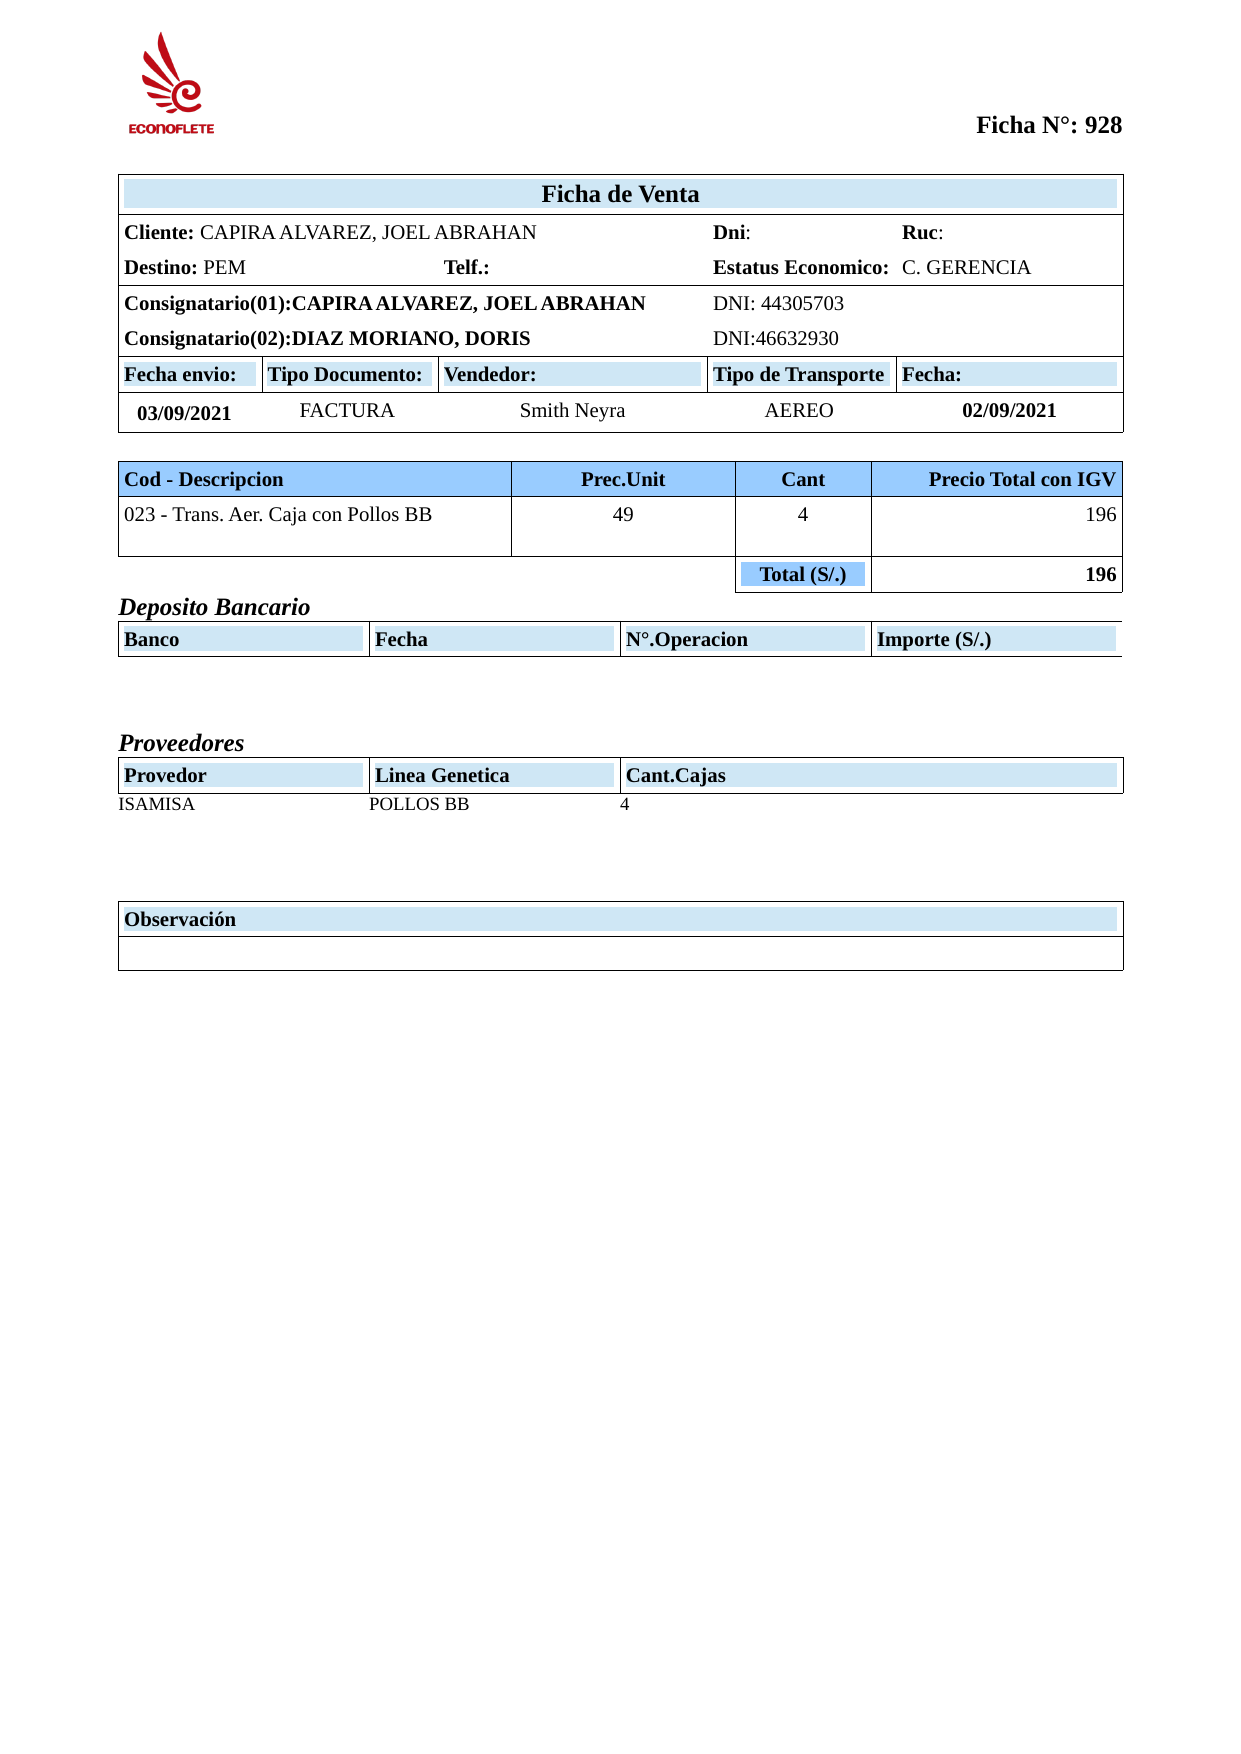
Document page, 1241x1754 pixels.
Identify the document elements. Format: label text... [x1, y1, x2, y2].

table_cell [620, 657, 871, 680]
table_cell Dni: [707, 215, 896, 249]
table_header Precio Total con IGV [872, 462, 1122, 496]
table_cell Vendedor: [439, 357, 707, 392]
table_cell 02/09/2021 [896, 393, 1123, 432]
table_cell 4 [620, 794, 1123, 814]
table_cell C. GERENCIA [896, 249, 1123, 285]
table_header Observación [119, 902, 1123, 936]
table_header Cant [736, 462, 871, 496]
table_header N°.Operacion [621, 622, 871, 656]
table_cell Tipo Documento: [263, 357, 438, 392]
table_header Banco [119, 622, 369, 656]
table_cell [511, 557, 735, 592]
table_cell [369, 815, 620, 836]
table_cell 196 [872, 557, 1122, 592]
table_cell DNI:46632930 [707, 321, 1123, 356]
table_cell [369, 680, 620, 704]
table_cell Estatus Economico: [707, 249, 896, 285]
table_header Fecha [370, 622, 620, 656]
table_cell [620, 858, 1123, 879]
table_cell [369, 879, 620, 901]
table_cell 196 [872, 497, 1122, 556]
table_cell Fecha: [897, 357, 1123, 392]
text Proveedores [118, 728, 1122, 757]
table_cell [118, 858, 369, 879]
table_cell [871, 680, 1122, 704]
table_header Cod - Descripcion [119, 462, 511, 496]
picture [118, 31, 225, 134]
table_cell Smith Neyra [438, 393, 707, 432]
table_cell [118, 836, 369, 858]
table_cell [620, 680, 871, 704]
table_cell [871, 705, 1122, 728]
table_header Linea Genetica [370, 758, 620, 793]
table_cell [620, 836, 1123, 858]
table_cell [118, 815, 369, 836]
table_cell [118, 657, 369, 680]
table_header Importe (S/.) [872, 622, 1122, 656]
table_cell [871, 657, 1122, 680]
table_cell [620, 879, 1123, 901]
table_cell [118, 680, 369, 704]
table_cell AEREO [707, 393, 896, 432]
table_header Provedor [119, 758, 369, 793]
table_cell Telf.: [438, 249, 707, 285]
table_cell 4 [736, 497, 871, 556]
table_cell 03/09/2021 [119, 393, 262, 432]
table_cell [118, 879, 369, 901]
text Deposito Bancario [118, 592, 1122, 621]
table_cell Cliente: CAPIRA ALVAREZ, JOEL ABRAHAN [119, 215, 707, 249]
table_cell 49 [512, 497, 735, 556]
table_header Cant.Cajas [621, 758, 1123, 793]
table_cell [119, 937, 1123, 969]
table_cell Consignatario(02):DIAZ MORIANO, DORIS [119, 321, 707, 356]
table_cell [620, 815, 1123, 836]
table_cell 023 - Trans. Aer. Caja con Pollos BB [119, 497, 511, 556]
table_cell [118, 557, 511, 592]
table_cell POLLOS BB [369, 794, 620, 814]
table_cell [369, 705, 620, 728]
table_header Prec.Unit [512, 462, 735, 496]
table_cell Tipo de Transporte [708, 357, 896, 392]
table_cell Consignatario(01):CAPIRA ALVAREZ, JOEL ABRAHAN [119, 286, 707, 321]
table_cell Fecha envio: [119, 357, 262, 392]
table_cell [620, 705, 871, 728]
table_cell DNI: 44305703 [707, 286, 1123, 321]
table_cell Destino: PEM [119, 249, 438, 285]
table_cell Ruc: [896, 215, 1123, 249]
table_cell Total (S/.) [736, 557, 871, 592]
table_cell [369, 657, 620, 680]
table_cell ISAMISA [118, 794, 369, 814]
table_cell FACTURA [262, 393, 438, 432]
table_cell [369, 858, 620, 879]
table_cell [369, 836, 620, 858]
table_header Ficha de Venta [119, 175, 1123, 214]
table_cell [118, 705, 369, 728]
